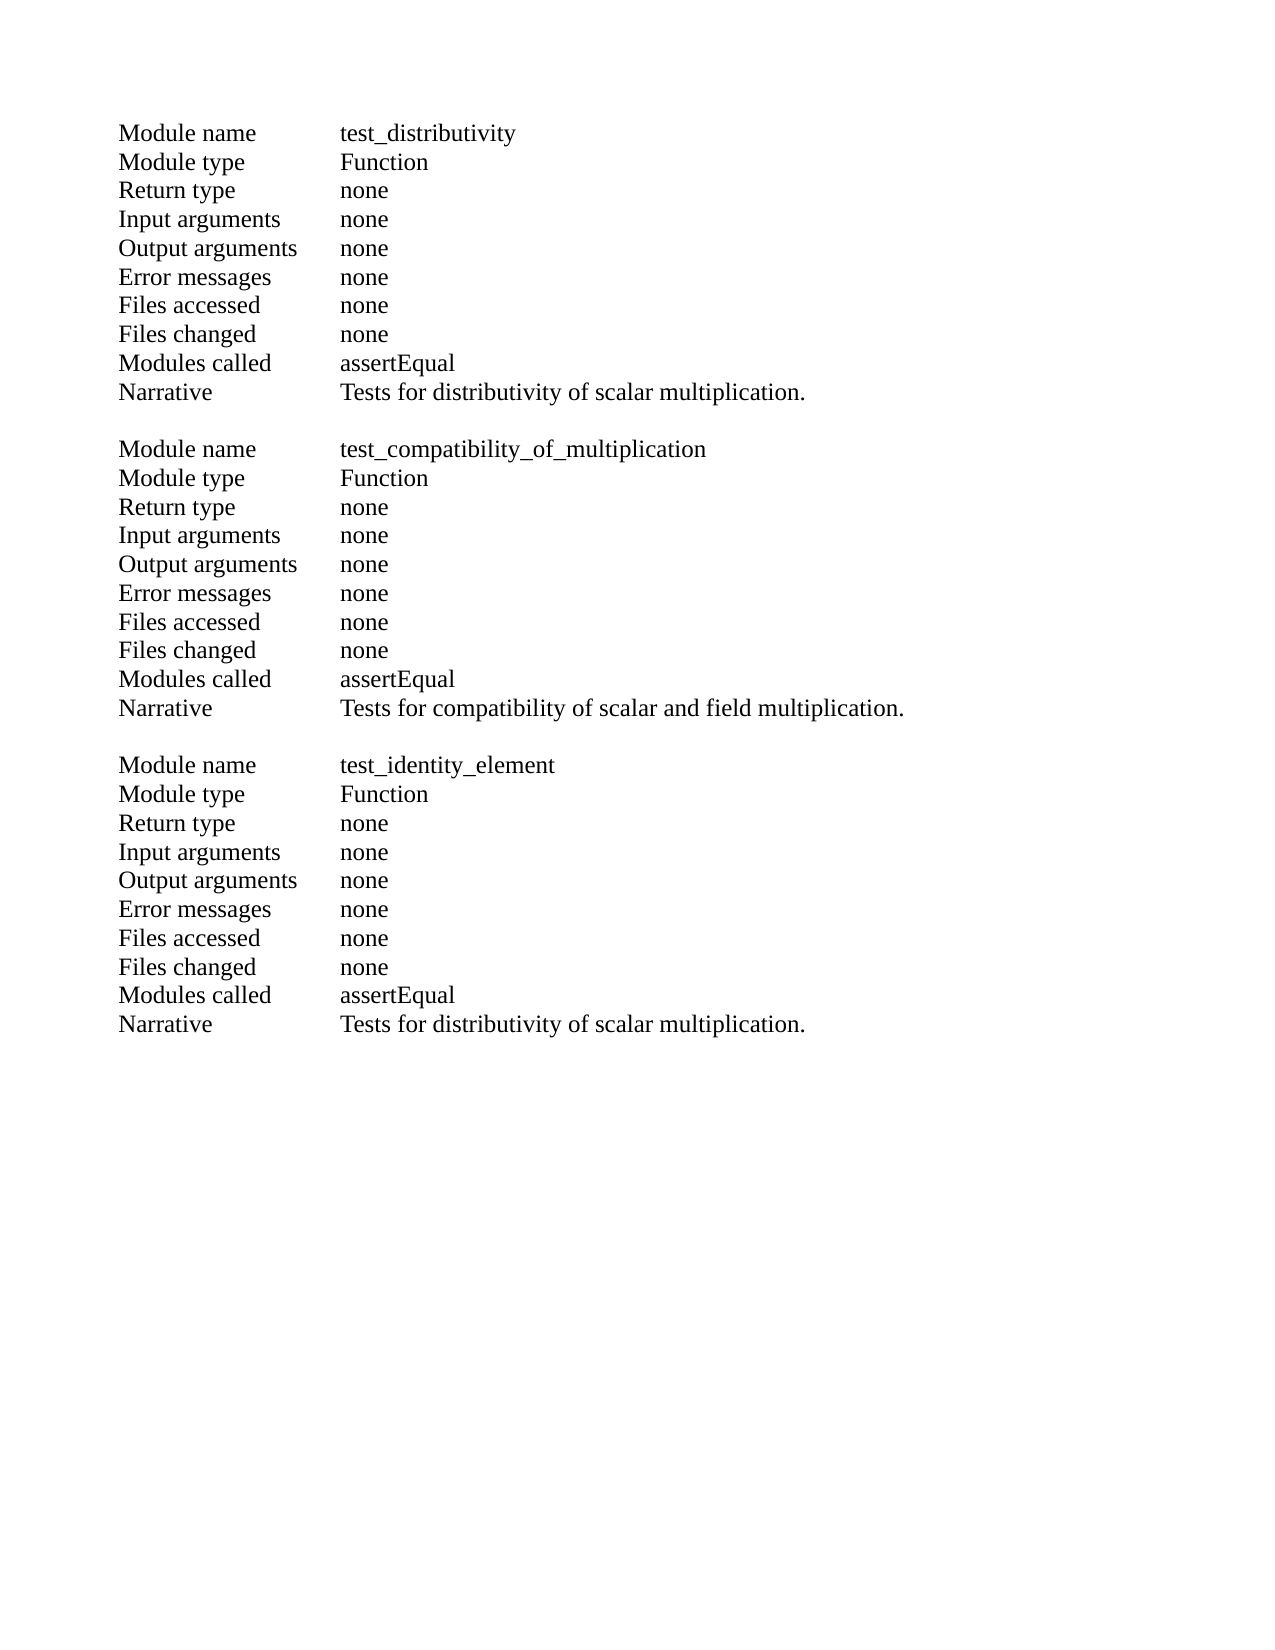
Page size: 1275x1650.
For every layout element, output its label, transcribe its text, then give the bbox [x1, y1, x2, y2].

text Error messages none [118, 894, 1157, 923]
text Module name test_distributivity [118, 118, 1157, 147]
text Narrative Tests for distributivity of scalar multiplication. [118, 377, 1157, 406]
text Files changed none [118, 952, 1157, 981]
text Modules called assertEqual [118, 348, 1157, 377]
text Input arguments none [118, 837, 1157, 866]
text Module name test_compatibility_of_multiplication [118, 434, 1157, 463]
text Input arguments none [118, 521, 1157, 549]
text Error messages none [118, 262, 1157, 291]
text Module type Function [118, 147, 1157, 176]
text Files changed none [118, 319, 1157, 348]
text Files accessed none [118, 607, 1157, 636]
text Return type none [118, 492, 1157, 521]
text Input arguments none [118, 204, 1157, 233]
text Output arguments none [118, 233, 1157, 262]
text Files accessed none [118, 923, 1157, 952]
text Module type Function [118, 779, 1157, 808]
text Return type none [118, 176, 1157, 204]
text Return type none [118, 808, 1157, 837]
text Files changed none [118, 636, 1157, 664]
text Modules called assertEqual [118, 981, 1157, 1009]
text Narrative Tests for distributivity of scalar multiplication. [118, 1009, 1157, 1038]
text Output arguments none [118, 866, 1157, 894]
text Files accessed none [118, 291, 1157, 319]
text Modules called assertEqual [118, 664, 1157, 693]
text Module name test_identity_element [118, 751, 1157, 779]
text Output arguments none [118, 549, 1157, 578]
text Error messages none [118, 578, 1157, 607]
text Module type Function [118, 463, 1157, 492]
text Narrative Tests for compatibility of scalar and field multiplication. [118, 693, 1157, 722]
